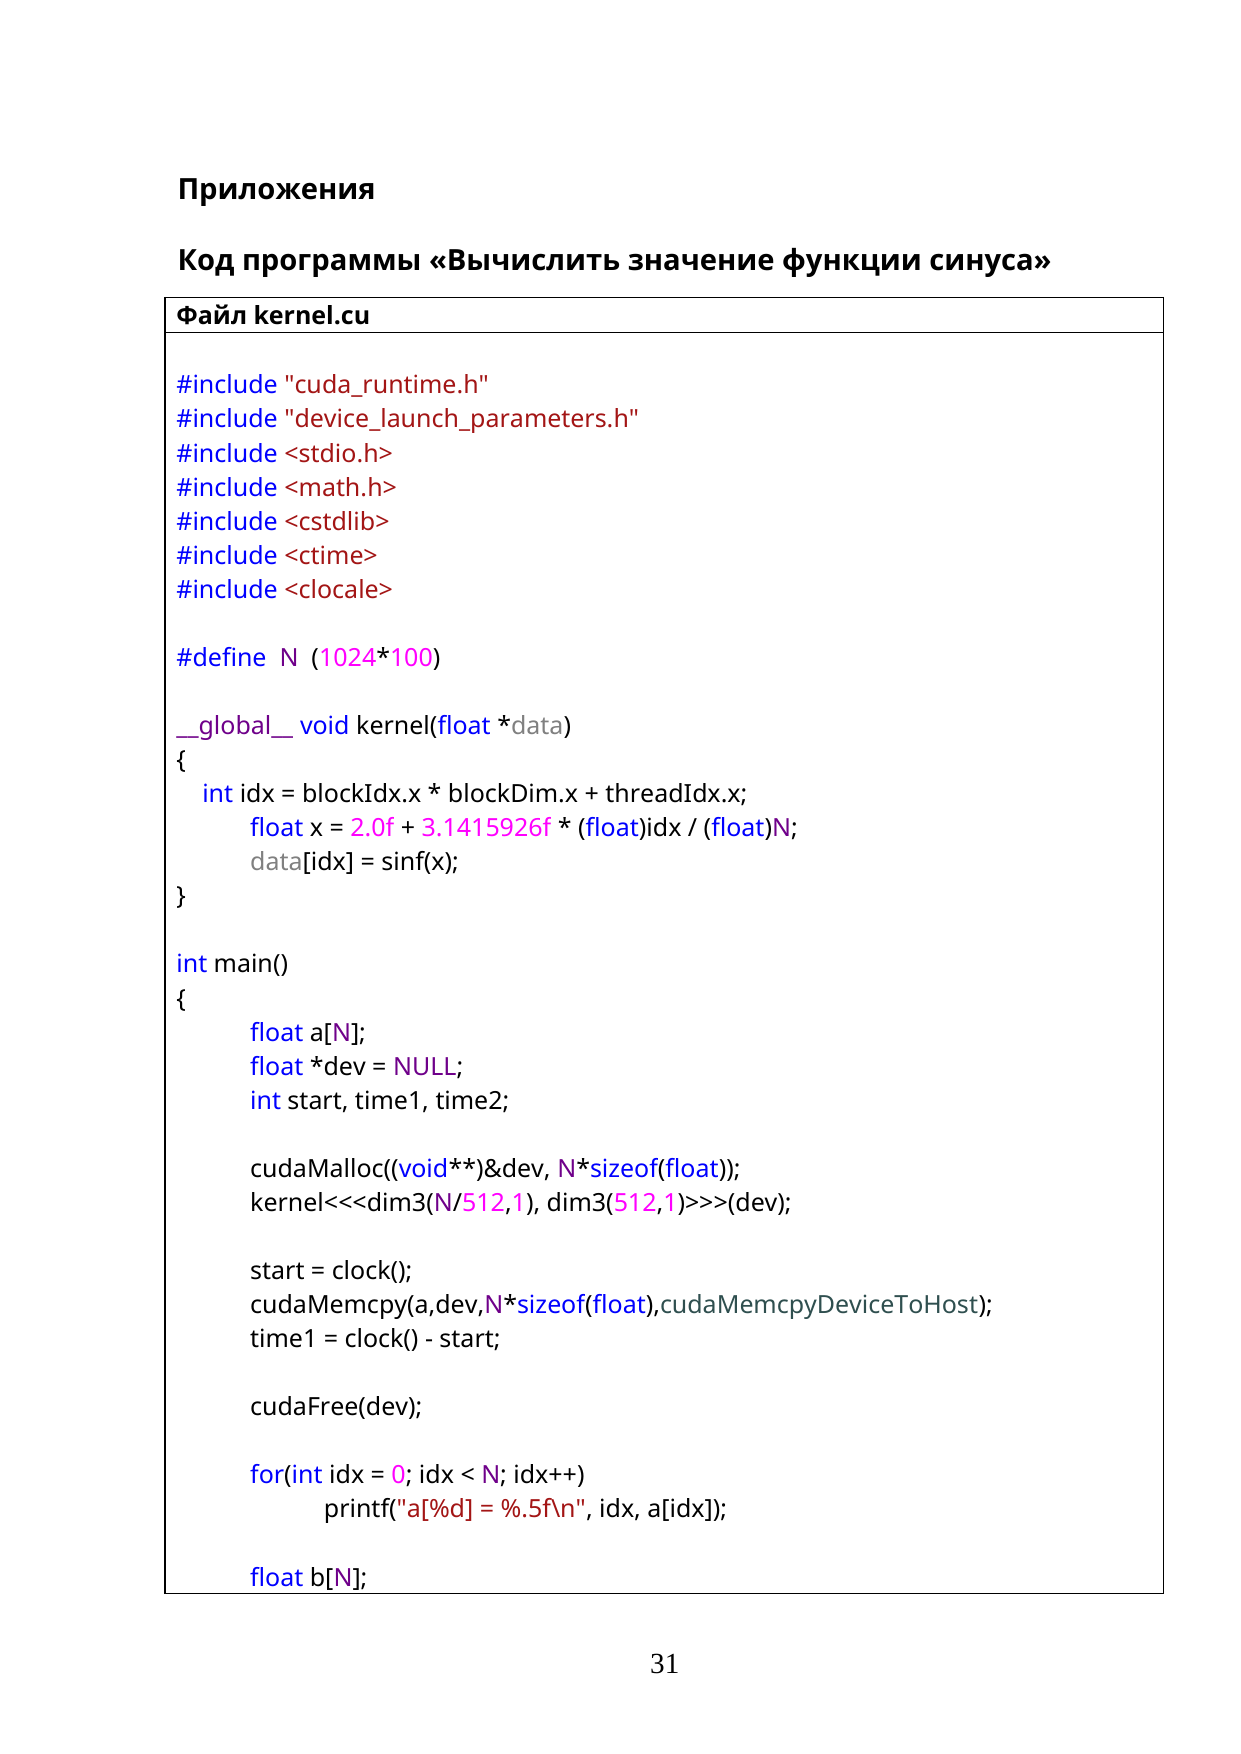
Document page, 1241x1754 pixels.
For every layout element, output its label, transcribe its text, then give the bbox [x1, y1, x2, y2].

subtitle Приложения [177, 168, 1152, 208]
subtitle Код программы «Вычислить значение функции синуса» [177, 239, 1152, 278]
table_header Файл kernel.cu [166, 298, 1163, 332]
table_cell #include "cuda_runtime.h" #include "device_launch_parameters.h" #include <stdio.h> #include <math.h> #include <cstdlib> #include <ctime> #include <clocale> #define N (1024*100) __global__ void kernel(float *data) { int idx = blockIdx.x * blockDim.x + threadIdx.x; float x = 2.0f + 3.1415926f * (float)idx / (float)N; data[idx] = sinf(x); } int main() { float a[N]; float *dev = NULL; int start, time1, time2; cudaMalloc((void**)&dev, N*sizeof(float)); kernel<<<dim3(N/512,1), dim3(512,1)>>>(dev); start = clock(); cudaMemcpy(a,dev,N*sizeof(float),cudaMemcpyDeviceToHost); time1 = clock() - start; cudaFree(dev); for(int idx = 0; idx < N; idx++) printf("a[%d] = %.5f\n", idx, a[idx]); float b[N]; [166, 333, 1163, 1593]
